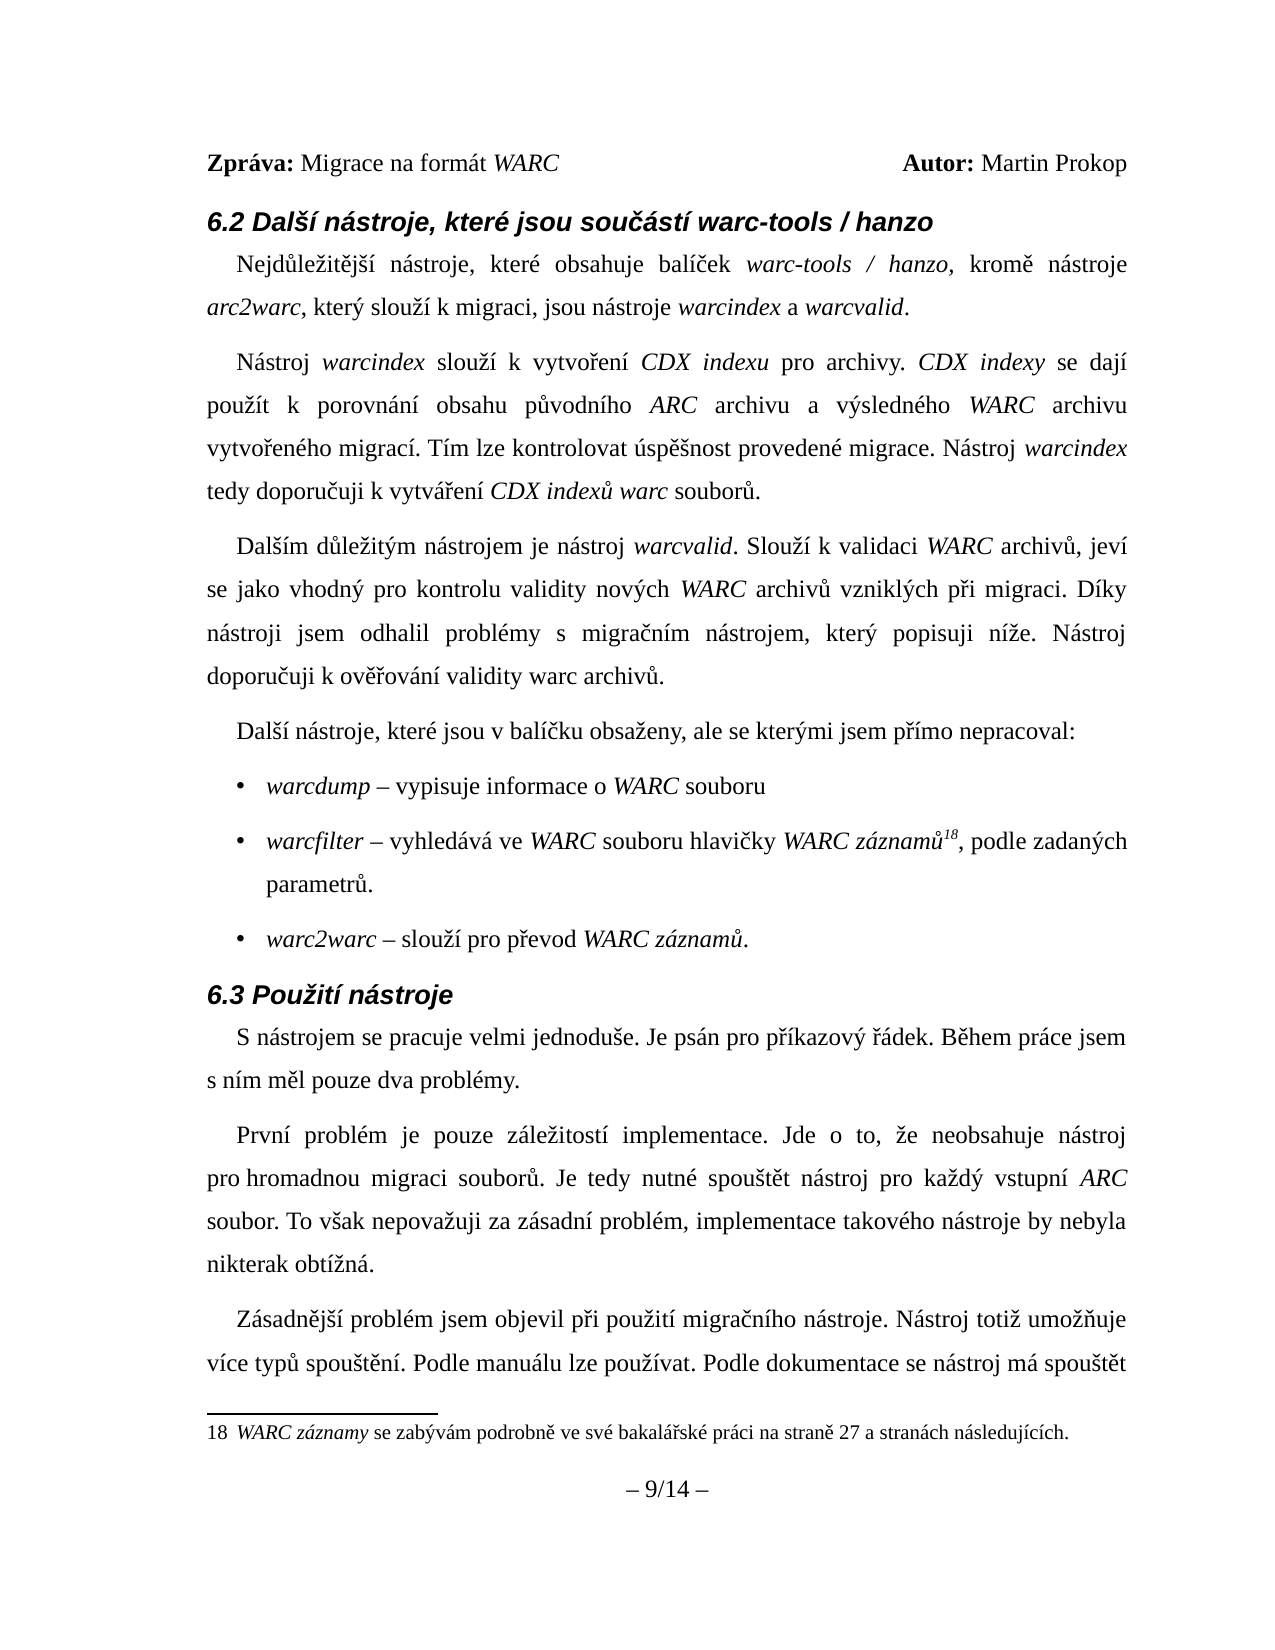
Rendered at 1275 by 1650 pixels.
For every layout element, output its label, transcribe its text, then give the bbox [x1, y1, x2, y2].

list warc2warc – slouží pro převod WARC záznamů. [236, 924, 1127, 953]
text První problém je pouze záležitostí implementace. Jde o to, že neobsahuje nástroj pro hromadnou migraci souborů. Je tedy nutné spouštět nástroj pro každý vstupní ARC soubor. To však nepovažuji za zásadní problém, implementace takového nástroje by nebyla nikterak obtížná. [207, 1120, 1127, 1278]
text Nástroj warcindex slouží k vytvoření CDX indexu pro archivy. CDX indexy se dají použít k porovnání obsahu původního ARC archivu a výsledného WARC archivu vytvořeného migrací. Tím lze kontrolovat úspěšnost provedené migrace. Nástroj warcindex tedy doporučuji k vytváření CDX indexů warc souborů. [207, 347, 1127, 505]
text Další nástroje, které jsou v balíčku obsaženy, ale se kterými jsem přímo nepracoval: [207, 716, 1127, 744]
text Zásadnější problém jsem objevil při použití migračního nástroje. Nástroj totiž umožňuje více typů spouštění. Podle manuálu lze používat. Podle dokumentace se nástroj má spouštět [207, 1304, 1127, 1376]
list warcdump – vypisuje informace o WARC souboru [236, 771, 1127, 799]
text Nejdůležitější nástroje, které obsahuje balíček warc-tools / hanzo, kromě nástroje arc2warc, který slouží k migraci, jsou nástroje warcindex a warcvalid. [207, 249, 1127, 321]
list warcfilter – vyhledává ve WARC souboru hlavičky WARC záznamů, podle zadaných parametrů. [236, 826, 1127, 898]
list WARC záznamy se zabývám podrobně ve své bakalářské práci na straně 27 a stranách následujících. [207, 1420, 1127, 1444]
subtitle 6.2 Další nástroje, které jsou součástí warc-tools / hanzo [207, 206, 1127, 237]
text S nástrojem se pracuje velmi jednoduše. Je psán pro příkazový řádek. Během práce jsem s ním měl pouze dva problémy. [207, 1022, 1127, 1094]
subtitle 6.3 Použití nástroje [207, 979, 1127, 1010]
text Dalším důležitým nástrojem je nástroj warcvalid. Slouží k validaci WARC archivů, jeví se jako vhodný pro kontrolu validity nových WARC archivů vzniklých při migraci. Díky nástroji jsem odhalil problémy s migračním nástrojem, který popisuji níže. Nástroj doporučuji k ověřování validity warc archivů. [207, 531, 1127, 689]
